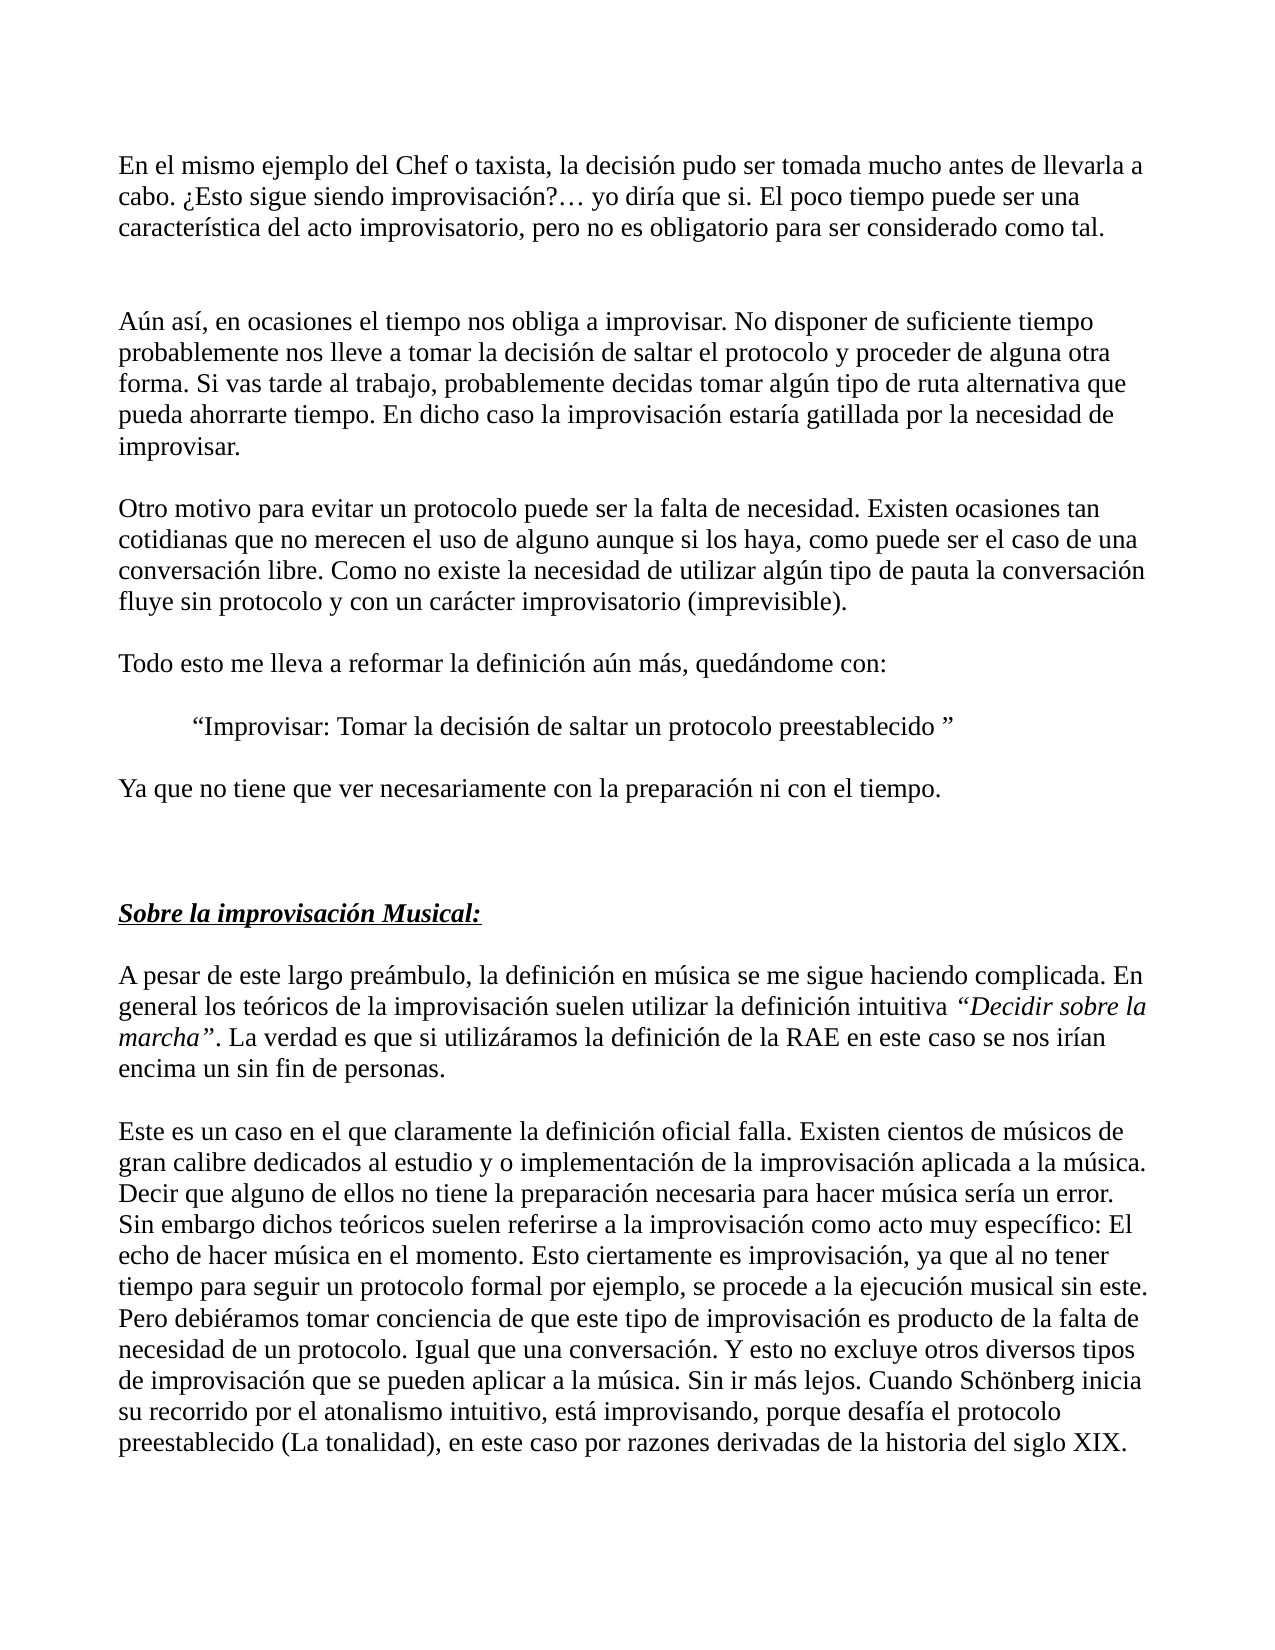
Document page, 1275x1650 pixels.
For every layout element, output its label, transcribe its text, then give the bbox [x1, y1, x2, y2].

text Otro motivo para evitar un protocolo puede ser la falta de necesidad. Existen ocasiones tan cotidianas que no merecen el uso de alguno aunque si los haya, como puede ser el caso de una conversación libre. Como no existe la necesidad de utilizar algún tipo de pauta la conversación fluye sin protocolo y con un carácter improvisatorio (imprevisible). [118, 492, 1157, 616]
text Este es un caso en el que claramente la definición oficial falla. Existen cientos de músicos de gran calibre dedicados al estudio y o implementación de la improvisación aplicada a la música. Decir que alguno de ellos no tiene la preparación necesaria para hacer música sería un error. Sin embargo dichos teóricos suelen referirse a la improvisación como acto muy específico: El echo de hacer música en el momento. Esto ciertamente es improvisación, ya que al no tener tiempo para seguir un protocolo formal por ejemplo, se procede a la ejecución musical sin este. Pero debiéramos tomar conciencia de que este tipo de improvisación es producto de la falta de necesidad de un protocolo. Igual que una conversación. Y esto no excluye otros diversos tipos de improvisación que se pueden aplicar a la música. Sin ir más lejos. Cuando Schönberg inicia su recorrido por el atonalismo intuitivo, está improvisando, porque desafía el protocolo preestablecido (La tonalidad), en este caso por razones derivadas de la historia del siglo XIX. [118, 1115, 1157, 1457]
text En el mismo ejemplo del Chef o taxista, la decisión pudo ser tomada mucho antes de llevarla a cabo. ¿Esto sigue siendo improvisación?… yo diría que si. El poco tiempo puede ser una característica del acto improvisatorio, pero no es obligatorio para ser considerado como tal. [118, 149, 1157, 243]
text A pesar de este largo preámbulo, la definición en música se me sigue haciendo complicada. En general los teóricos de la improvisación suelen utilizar la definición intuitiva “Decidir sobre la marcha”. La verdad es que si utilizáramos la definición de la RAE en este caso se nos irían encima un sin fin de personas. [118, 959, 1157, 1084]
text Todo esto me lleva a reformar la definición aún más, quedándome con: [118, 648, 1157, 679]
text Aún así, en ocasiones el tiempo nos obliga a improvisar. No disponer de suficiente tiempo probablemente nos lleve a tomar la decisión de saltar el protocolo y proceder de alguna otra forma. Si vas tarde al trabajo, probablemente decidas tomar algún tipo de ruta alternativa que pueda ahorrarte tiempo. En dicho caso la improvisación estaría gatillada por la necesidad de improvisar. [118, 305, 1157, 461]
text Ya que no tiene que ver necesariamente con la preparación ni con el tiempo. [118, 772, 1157, 803]
text “Improvisar: Tomar la decisión de saltar un protocolo preestablecido ” [118, 710, 1157, 741]
text Sobre la improvisación Musical: [118, 897, 1157, 928]
